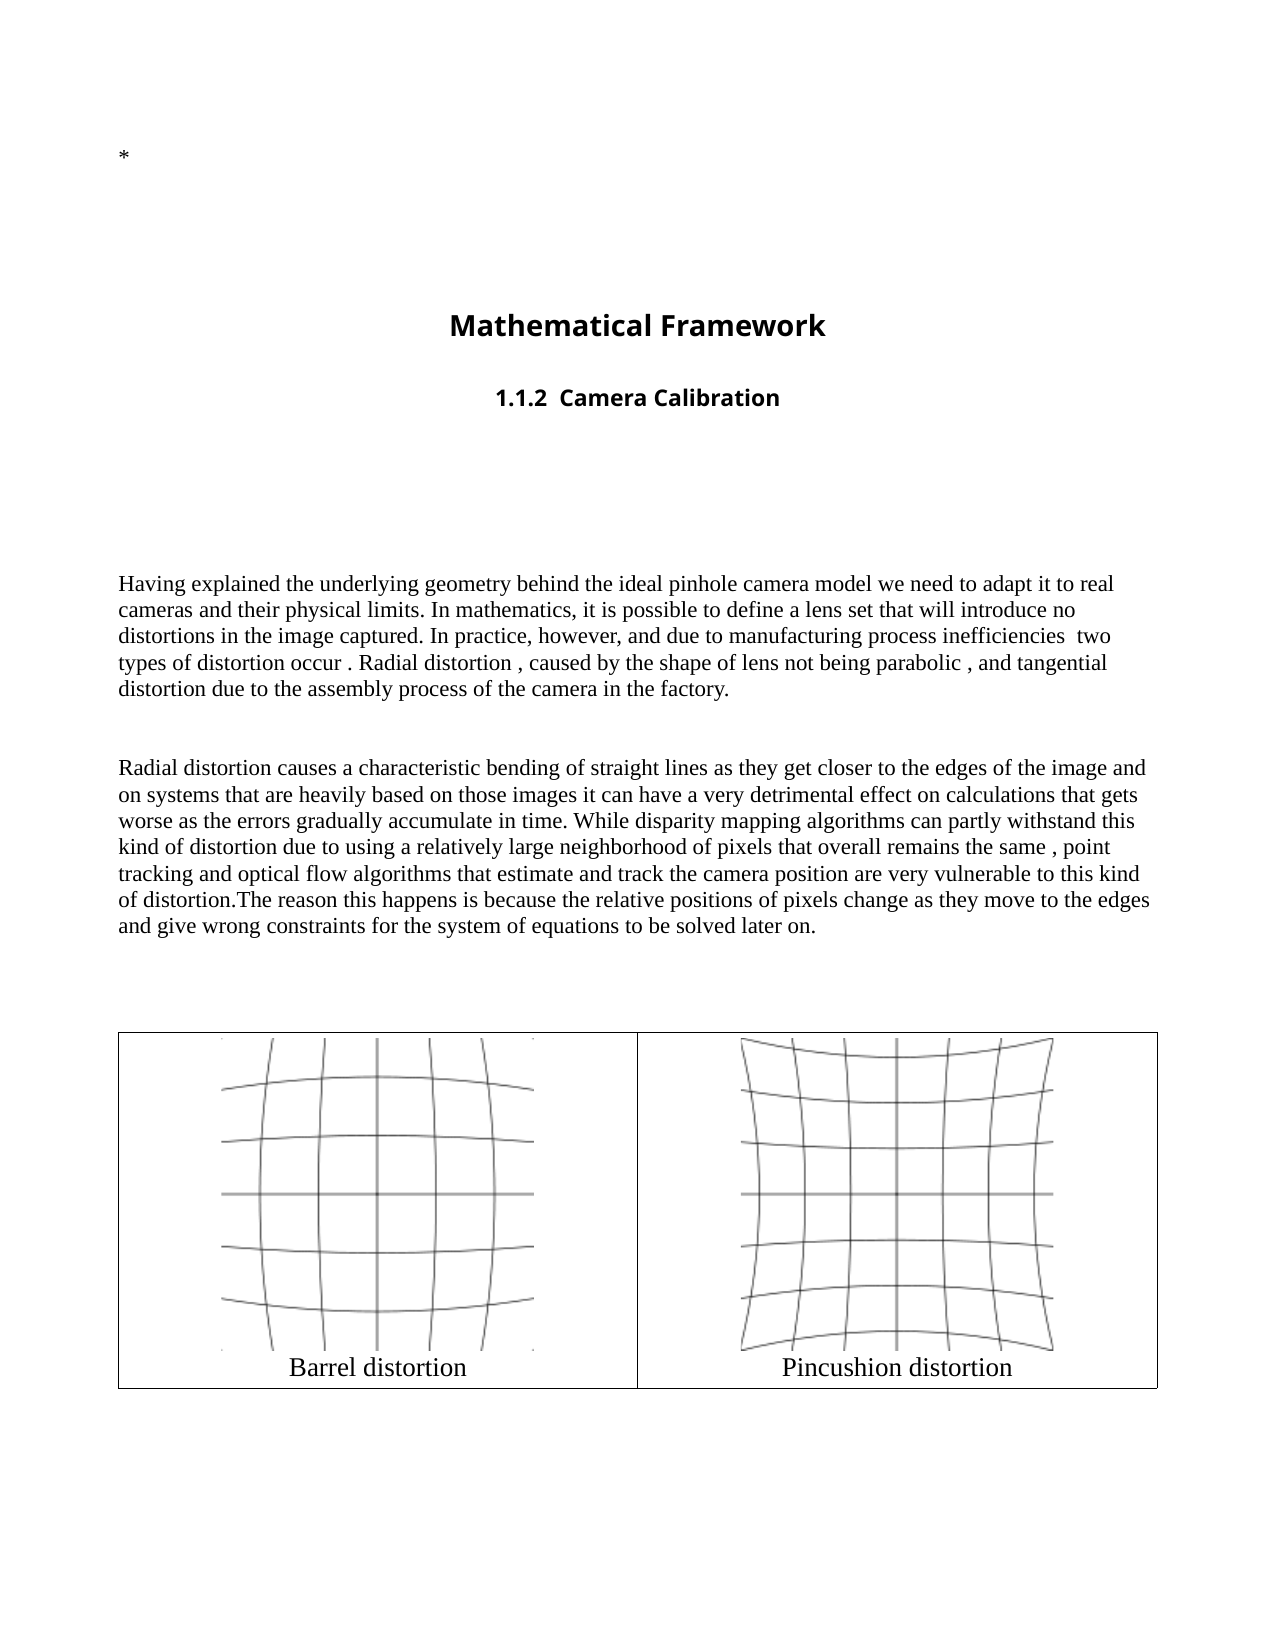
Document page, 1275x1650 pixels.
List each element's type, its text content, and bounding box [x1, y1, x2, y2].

text Having explained the underlying geometry behind the ideal pinhole camera model we need to adapt it to real cameras and their physical limits. In mathematics, it is possible to define a lens set that will introduce no distortions in the image captured. In practice, however, and due to manufacturing process inefficiencies two types of distortion occur . Radial distortion , caused by the shape of lens not being parabolic , and tangential distortion due to the assembly process of the camera in the factory. [118, 570, 1157, 702]
text Mathematical Framework [118, 305, 1157, 345]
picture [740, 1038, 1054, 1351]
table_header Pincushion distortion [638, 1033, 1157, 1387]
text 1.1.2 Camera Calibration [118, 382, 1157, 413]
picture [221, 1038, 534, 1351]
text * [118, 144, 1157, 171]
table_header Barrel distortion [119, 1033, 637, 1387]
text Radial distortion causes a characteristic bending of straight lines as they get closer to the edges of the image and on systems that are heavily based on those images it can have a very detrimental effect on calculations that gets worse as the errors gradually accumulate in time. While disparity mapping algorithms can partly withstand this kind of distortion due to using a relatively large neighborhood of pixels that overall remains the same , point tracking and optical flow algorithms that estimate and track the camera position are very vulnerable to this kind of distortion.The reason this happens is because the relative positions of pixels change as they move to the edges and give wrong constraints for the system of equations to be solved later on. [118, 754, 1157, 939]
